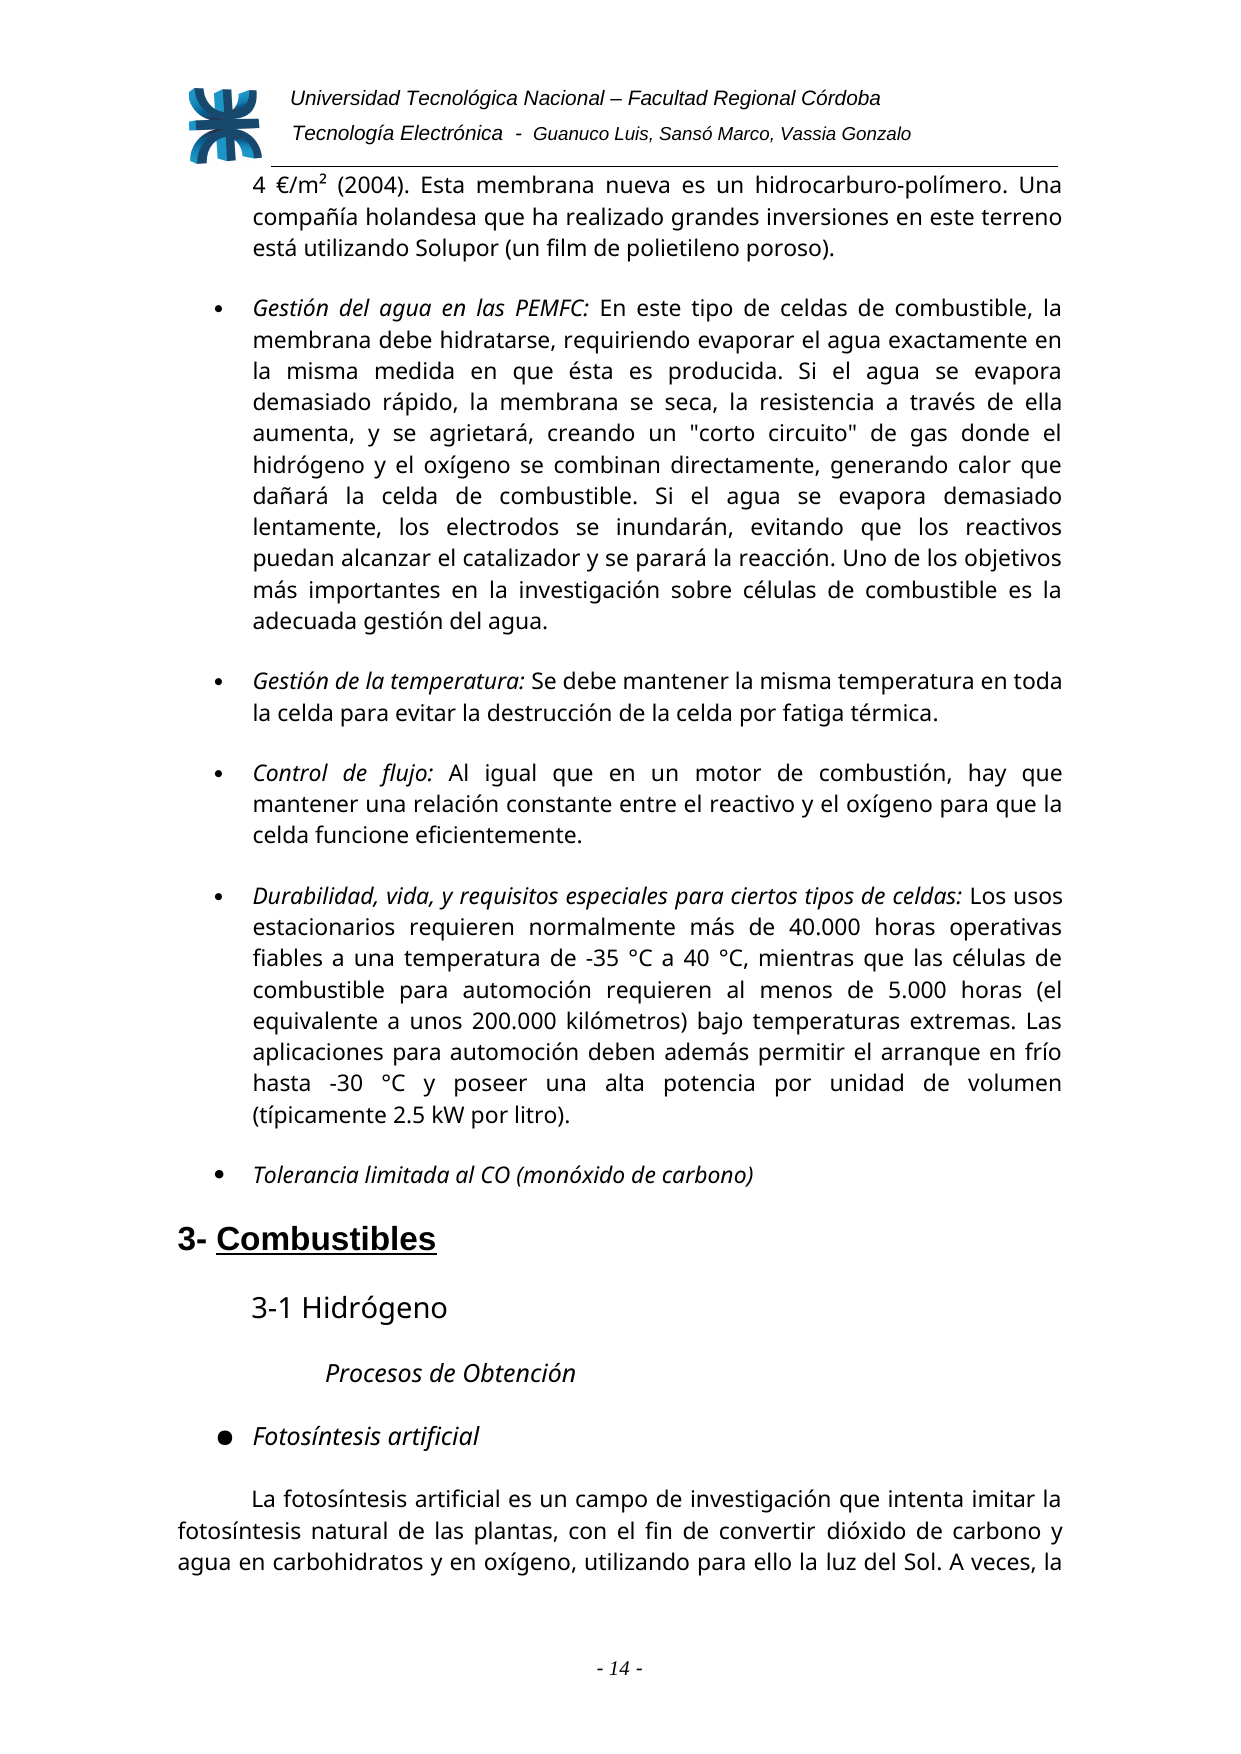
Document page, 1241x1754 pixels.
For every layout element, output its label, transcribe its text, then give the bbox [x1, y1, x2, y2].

text 4 €/m² (2004). Esta membrana nueva es un hidrocarburo-polímero. Una compañía holandesa que ha realizado grandes inversiones en este terreno está utilizando Solupor (un film de polietileno poroso). [252, 169, 1063, 263]
list Tolerancia limitada al CO (monóxido de carbono) [215, 1159, 1063, 1190]
text 3- Combustibles [177, 1219, 1063, 1258]
list Gestión de la temperatura: Se debe mantener la misma temperatura en toda la celda para evitar la destrucción de la celda por fatiga térmica. [215, 665, 1063, 728]
picture [188, 88, 262, 164]
list Durabilidad, vida, y requisitos especiales para ciertos tipos de celdas: Los usos estacionarios requieren normalmente más de 40.000 horas operativas fiables a una temperatura de -35 °C a 40 °C, mientras que las células de combustible para automoción requieren al menos de 5.000 horas (el equivalente a unos 200.000 kilómetros) bajo temperaturas extremas. Las aplicaciones para automoción deben además permitir el arranque en frío hasta -30 °C y poseer una alta potencia por unidad de volumen (típicamente 2.5 kW por litro). [215, 880, 1063, 1130]
list Control de flujo: Al igual que en un motor de combustión, hay que mantener una relación constante entre el reactivo y el oxígeno para que la celda funcione eficientemente. [215, 757, 1063, 851]
text Procesos de Obtención [177, 1356, 1063, 1390]
text 3-1 Hidrógeno [177, 1287, 1063, 1327]
text La fotosíntesis artificial es un campo de investigación que intenta imitar la fotosíntesis natural de las plantas, con el fin de convertir dióxido de carbono y agua en carbohidratos y en oxígeno, utilizando para ello la luz del Sol. A veces, la [177, 1483, 1063, 1577]
subtitle Fotosíntesis artificial [215, 1419, 1063, 1453]
list Gestión del agua en las PEMFC: En este tipo de celdas de combustible, la membrana debe hidratarse, requiriendo evaporar el agua exactamente en la misma medida en que ésta es producida. Si el agua se evapora demasiado rápido, la membrana se seca, la resistencia a través de ella aumenta, y se agrietará, creando un "corto circuito" de gas donde el hidrógeno y el oxígeno se combinan directamente, generando calor que dañará la celda de combustible. Si el agua se evapora demasiado lentamente, los electrodos se inundarán, evitando que los reactivos puedan alcanzar el catalizador y se parará la reacción. Uno de los objetivos más importantes en la investigación sobre células de combustible es la adecuada gestión del agua. [215, 292, 1063, 636]
